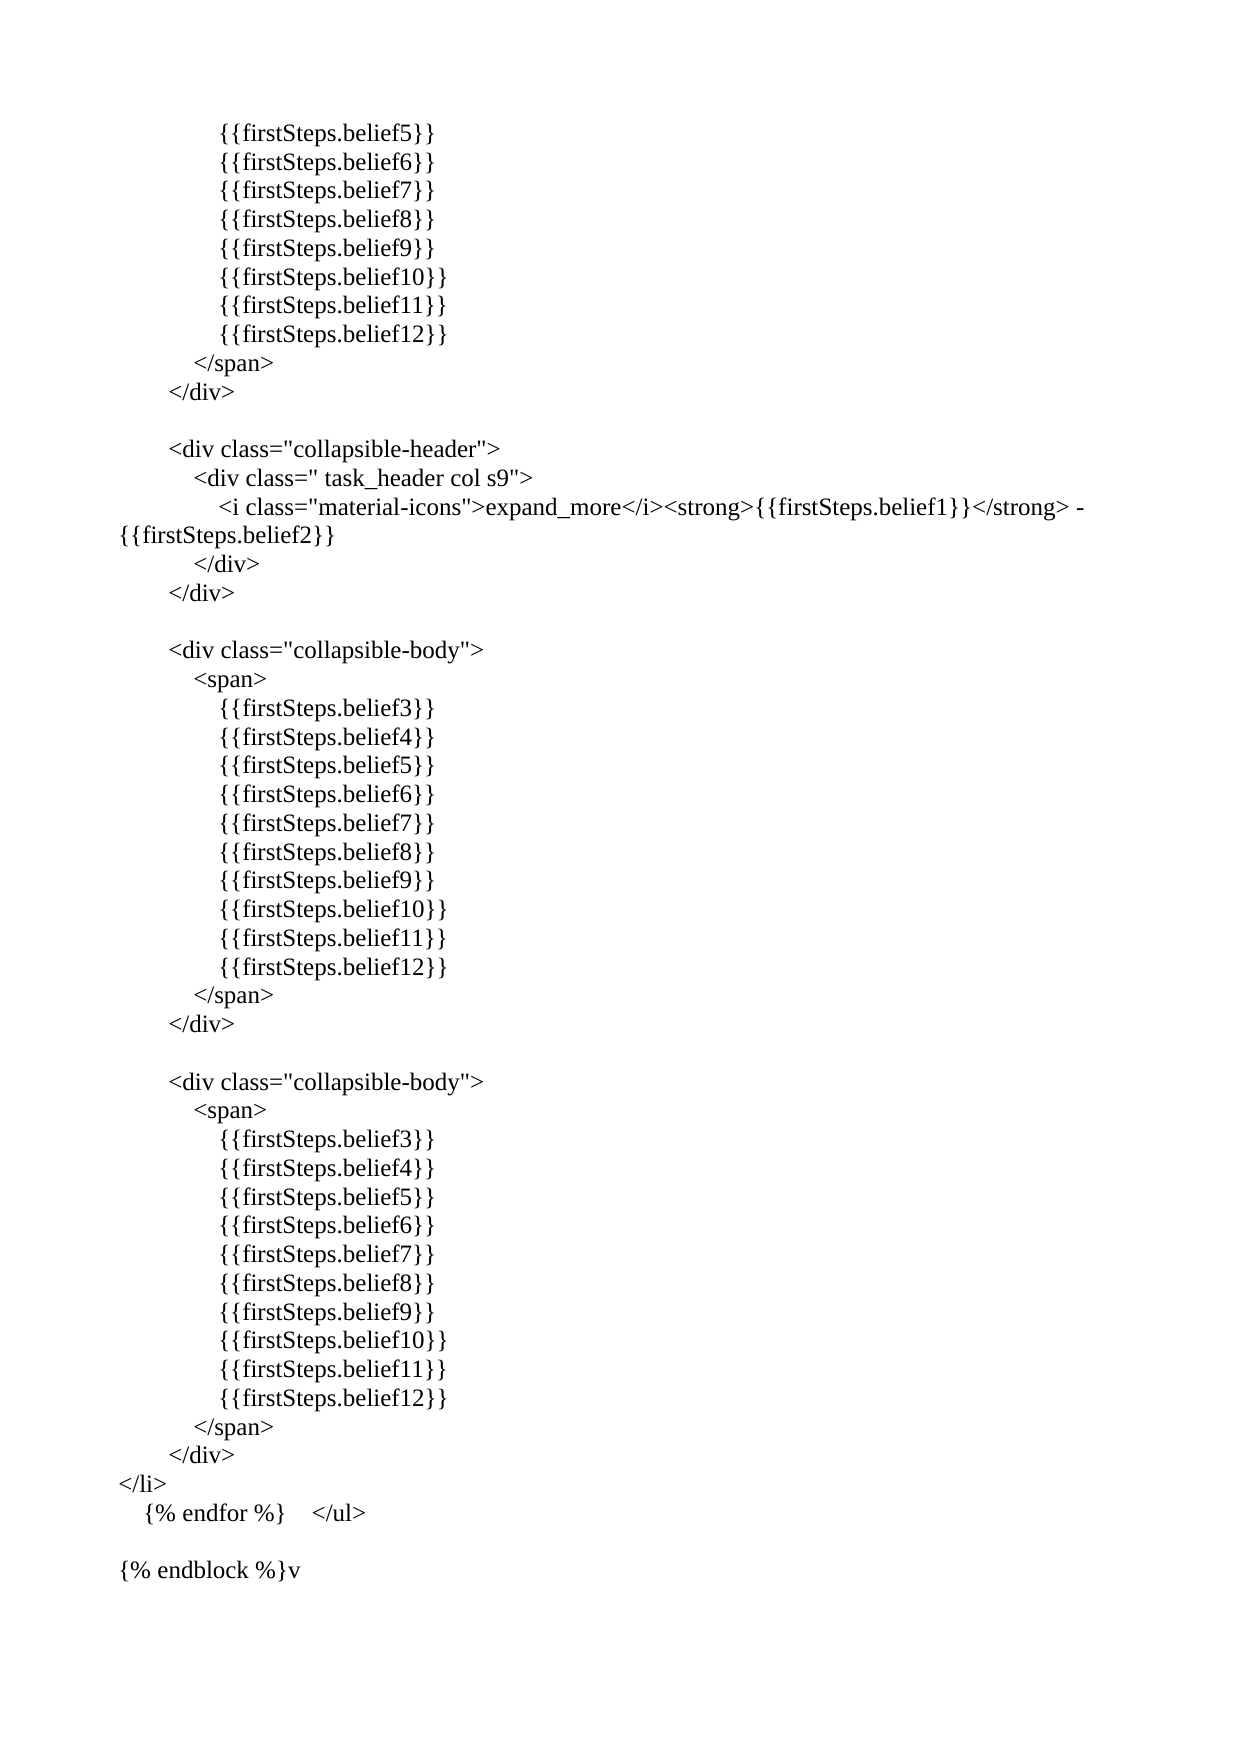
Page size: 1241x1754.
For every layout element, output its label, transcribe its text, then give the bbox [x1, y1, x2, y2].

text {{firstSteps.belief7}} [118, 176, 1122, 204]
text {{firstSteps.belief4}} [118, 722, 1122, 751]
text {{firstSteps.belief5}} [118, 118, 1122, 147]
text {{firstSteps.belief6}} [118, 779, 1122, 808]
text {{firstSteps.belief3}} [118, 1124, 1122, 1153]
text <div class=" task_header col s9"> [118, 463, 1122, 492]
text {{firstSteps.belief9}} [118, 233, 1122, 262]
text {{firstSteps.belief5}} [118, 1182, 1122, 1211]
text </span> [118, 348, 1122, 377]
text {{firstSteps.belief8}} [118, 1268, 1122, 1297]
text {{firstSteps.belief10}} [118, 1326, 1122, 1354]
text {{firstSteps.belief9}} [118, 866, 1122, 894]
text {{firstSteps.belief10}} [118, 894, 1122, 923]
text <span> [118, 1096, 1122, 1124]
text {{firstSteps.belief12}} [118, 1383, 1122, 1412]
text {{firstSteps.belief12}} [118, 319, 1122, 348]
text {{firstSteps.belief7}} [118, 1239, 1122, 1268]
text {{firstSteps.belief8}} [118, 204, 1122, 233]
text {{firstSteps.belief11}} [118, 1354, 1122, 1383]
text <i class="material-icons">expand_more</i><strong>{{firstSteps.belief1}}</strong> - {{firstSteps.belief2}} [118, 492, 1122, 549]
text </div> [118, 578, 1122, 607]
text <div class="collapsible-header"> [118, 434, 1122, 463]
text {% endblock %}v [118, 1556, 1122, 1584]
text {{firstSteps.belief10}} [118, 262, 1122, 291]
text {{firstSteps.belief12}} [118, 952, 1122, 981]
text </div> [118, 1441, 1122, 1469]
text </div> [118, 377, 1122, 406]
text </li> [118, 1469, 1122, 1498]
text {{firstSteps.belief6}} [118, 147, 1122, 176]
text {{firstSteps.belief9}} [118, 1297, 1122, 1326]
text <div class="collapsible-body"> [118, 636, 1122, 664]
text {{firstSteps.belief8}} [118, 837, 1122, 866]
text {{firstSteps.belief3}} [118, 693, 1122, 722]
text {{firstSteps.belief6}} [118, 1211, 1122, 1239]
text {{firstSteps.belief11}} [118, 291, 1122, 319]
text </span> [118, 981, 1122, 1009]
text </div> [118, 549, 1122, 578]
text {{firstSteps.belief7}} [118, 808, 1122, 837]
text {{firstSteps.belief4}} [118, 1153, 1122, 1182]
text </span> [118, 1412, 1122, 1441]
text <div class="collapsible-body"> [118, 1067, 1122, 1096]
text </div> [118, 1009, 1122, 1038]
text {{firstSteps.belief11}} [118, 923, 1122, 952]
text <span> [118, 664, 1122, 693]
text {% endfor %} </ul> [118, 1498, 1122, 1527]
text {{firstSteps.belief5}} [118, 751, 1122, 779]
